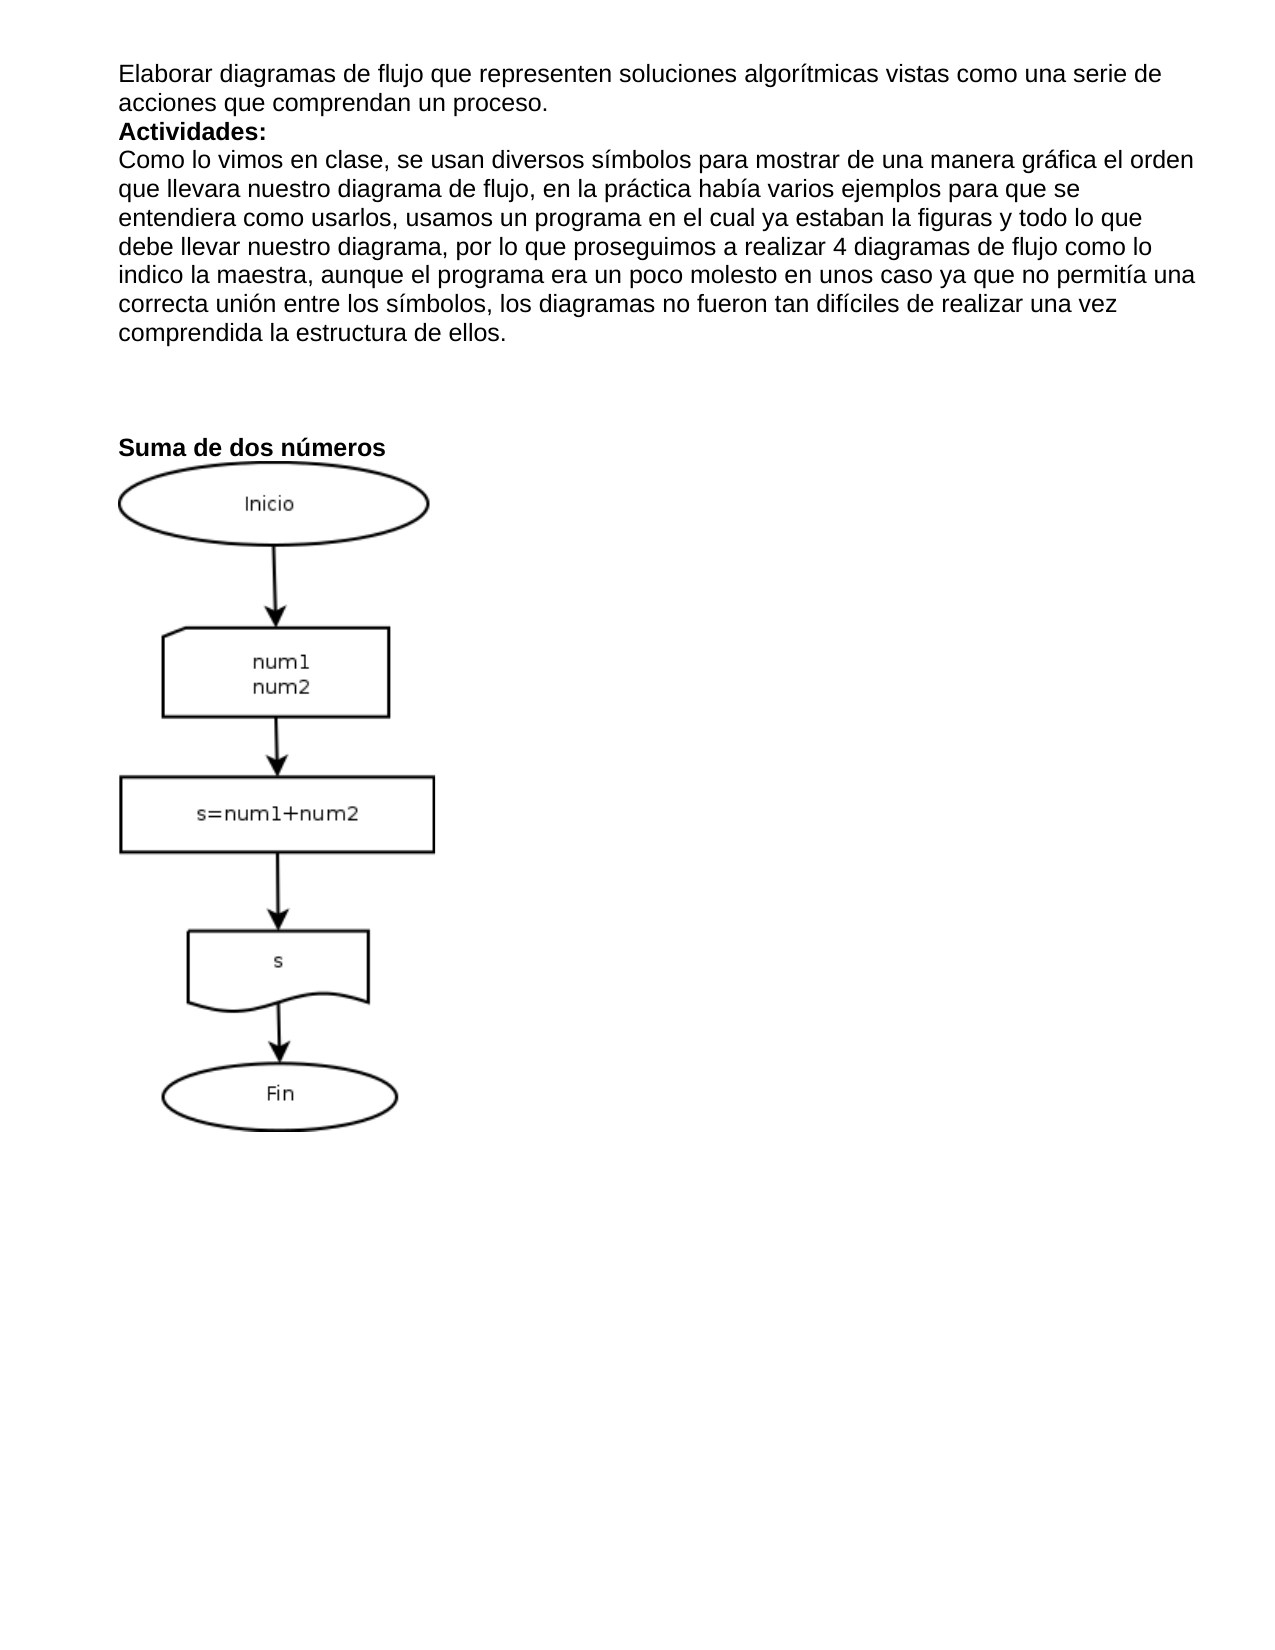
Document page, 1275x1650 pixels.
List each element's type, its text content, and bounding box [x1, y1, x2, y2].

text Actividades: [118, 117, 1205, 145]
text Elaborar diagramas de flujo que representen soluciones algorítmicas vistas como una serie de acciones que comprendan un proceso. [118, 59, 1205, 117]
text Como lo vimos en clase, se usan diversos símbolos para mostrar de una manera gráfica el orden que llevara nuestro diagrama de flujo, en la práctica había varios ejemplos para que se entendiera como usarlos, usamos un programa en el cual ya estaban la figuras y todo lo que debe llevar nuestro diagrama, por lo que proseguimos a realizar 4 diagramas de flujo como lo indico la maestra, aunque el programa era un poco molesto en unos caso ya que no permitía una correcta unión entre los símbolos, los diagramas no fueron tan difíciles de realizar una vez comprendida la estructura de ellos. [118, 145, 1205, 347]
text Suma de dos números [118, 433, 1205, 462]
